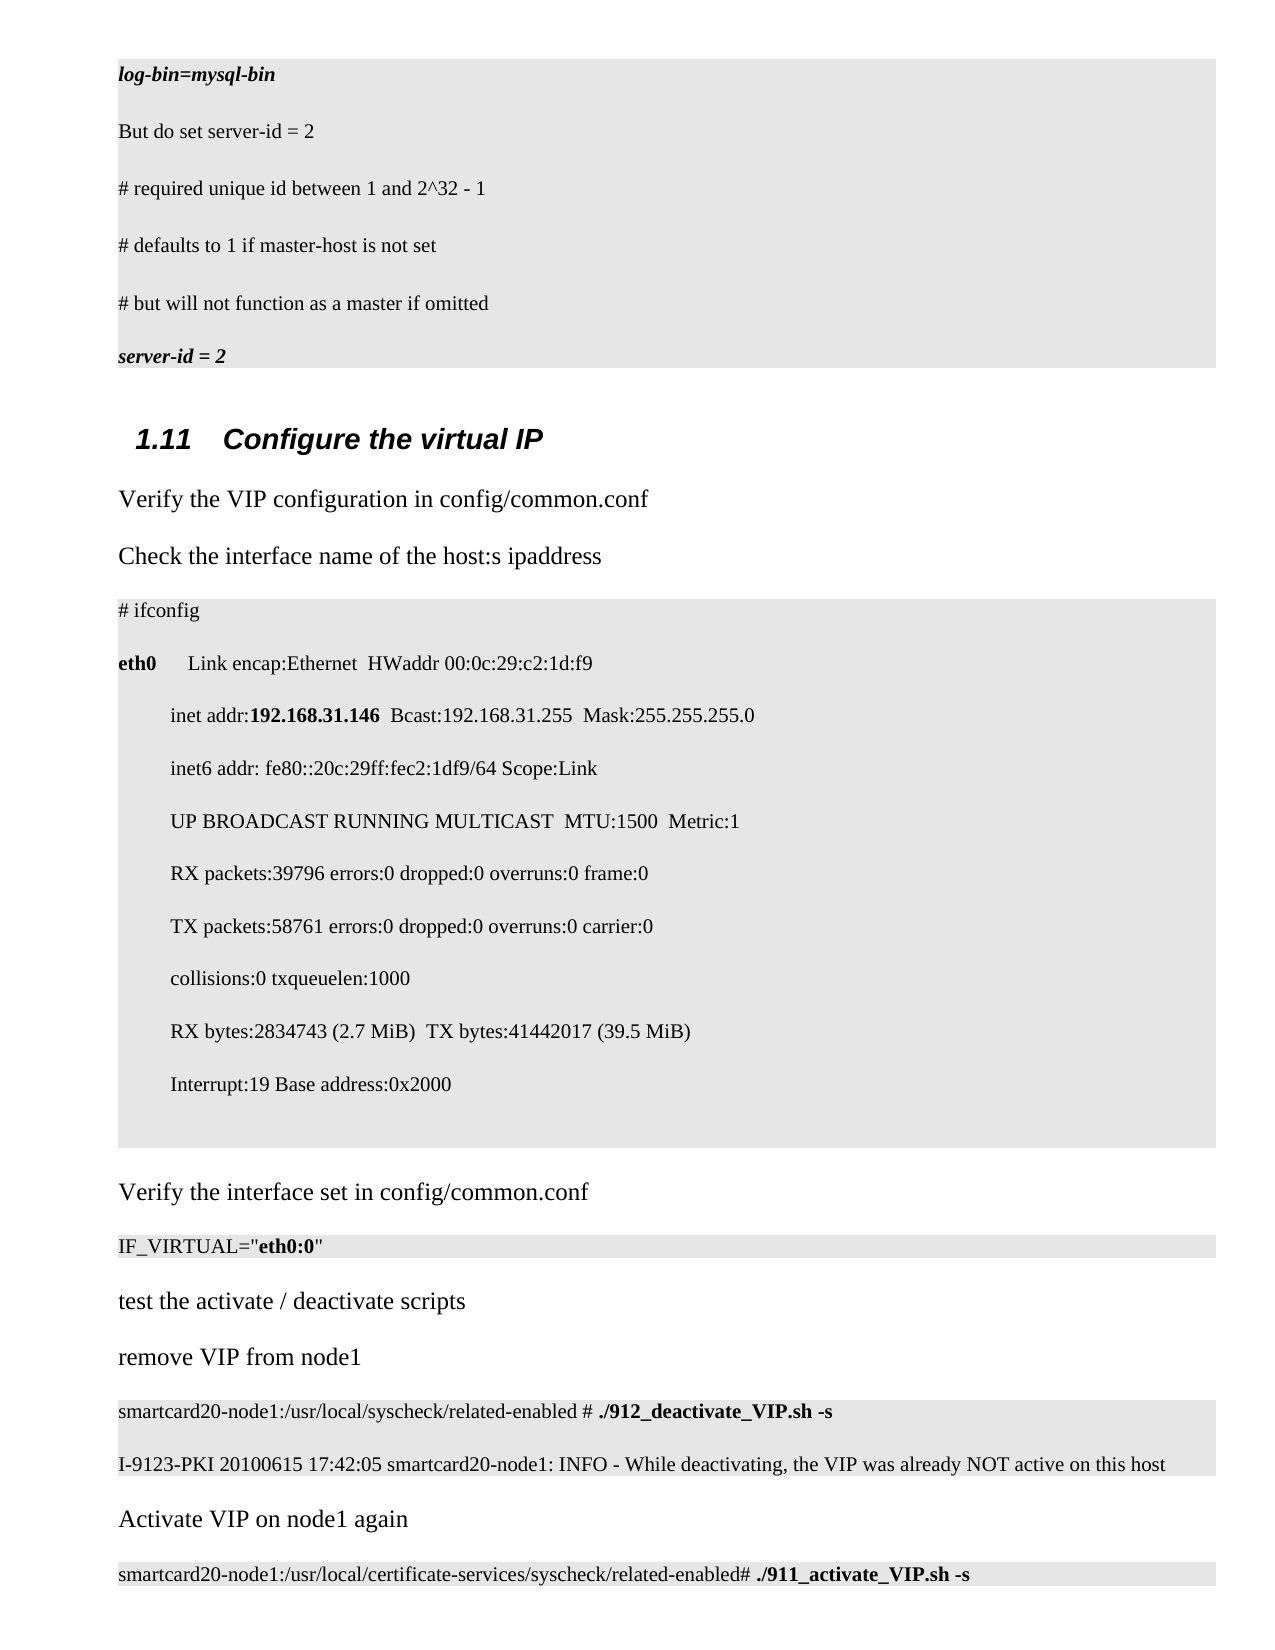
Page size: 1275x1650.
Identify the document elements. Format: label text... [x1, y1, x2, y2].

text UP BROADCAST RUNNING MULTICAST MTU:1500 Metric:1 [118, 809, 1216, 833]
text inet6 addr: fe80::20c:29ff:fec2:1df9/64 Scope:Link [118, 757, 1216, 780]
text Check the interface name of the host:s ipaddress [118, 542, 1216, 569]
subtitle Configure the virtual IP [127, 423, 1207, 455]
text RX packets:39796 errors:0 dropped:0 overruns:0 frame:0 [118, 862, 1216, 885]
text log-bin=mysql-bin [118, 59, 1216, 87]
text Verify the interface set in config/common.conf [118, 1178, 1216, 1205]
text eth0 Link encap:Ethernet HWaddr 00:0c:29:c2:1d:f9 [118, 652, 1216, 675]
text # required unique id between 1 and 2^32 - 1 [118, 173, 1216, 201]
text test the activate / deactivate scripts [118, 1287, 1216, 1315]
text # but will not function as a master if omitted [118, 288, 1216, 316]
text smartcard20-node1:/usr/local/syscheck/related-enabled # ./912_deactivate_VIP.sh -s [118, 1400, 1216, 1423]
text But do set server-id = 2 [118, 116, 1216, 144]
text inet addr:192.168.31.146 Bcast:192.168.31.255 Mask:255.255.255.0 [118, 704, 1216, 727]
text Activate VIP on node1 again [118, 1505, 1216, 1533]
text server-id = 2 [118, 345, 1216, 368]
text smartcard20-node1:/usr/local/certificate-services/syscheck/related-enabled# ./911_activate_VIP.sh -s [118, 1562, 1216, 1586]
text Interrupt:19 Base address:0x2000 [118, 1072, 1216, 1096]
text # ifconfig [118, 599, 1216, 622]
text remove VIP from node1 [118, 1343, 1216, 1371]
text # defaults to 1 if master-host is not set [118, 231, 1216, 258]
text IF_VIRTUAL="eth0:0" [118, 1235, 1216, 1258]
text collisions:0 txqueuelen:1000 [118, 967, 1216, 990]
text TX packets:58761 errors:0 dropped:0 overruns:0 carrier:0 [118, 915, 1216, 938]
text RX bytes:2834743 (2.7 MiB) TX bytes:41442017 (39.5 MiB) [118, 1020, 1216, 1043]
text I-9123-PKI 20100615 17:42:05 smartcard20-node1: INFO - While deactivating, the VIP was already NOT active on this host [118, 1453, 1216, 1476]
text Verify the VIP configuration in config/common.conf [118, 485, 1216, 512]
